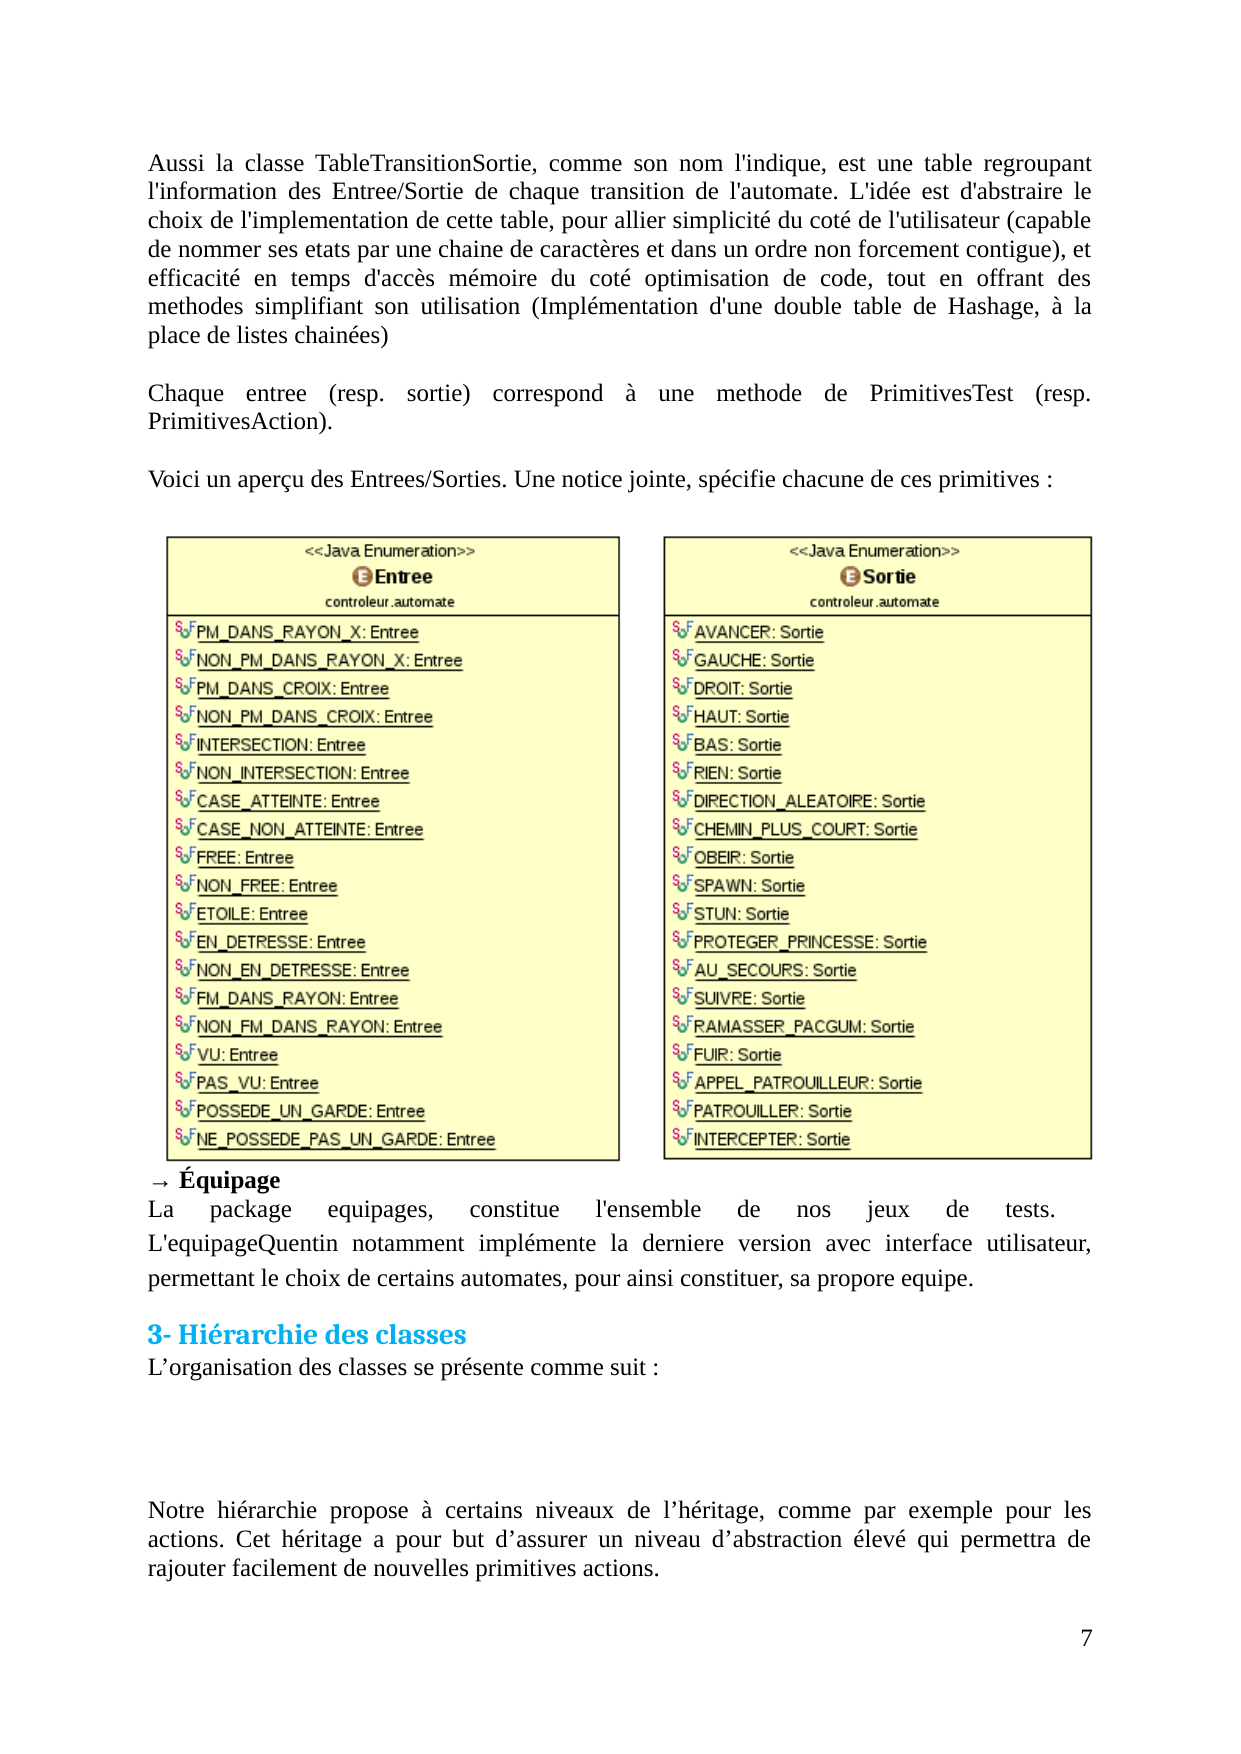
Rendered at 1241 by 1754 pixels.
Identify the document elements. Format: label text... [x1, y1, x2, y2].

subtitle 3- Hiérarchie des classes [148, 1318, 1093, 1352]
text Notre hiérarchie propose à certains niveaux de l’héritage, comme par exemple pour les actions. Cet héritage a pour but d’assurer un niveau d’abstraction élevé qui permettra de rajouter facilement de nouvelles primitives actions. [148, 1496, 1093, 1582]
text Chaque entree (resp. sortie) correspond à une methode de PrimitivesTest (resp. PrimitivesAction). [148, 378, 1093, 435]
text → Équipage [148, 521, 1093, 1194]
text Voici un aperçu des Entrees/Sorties. Une notice jointe, spécifie chacune de ces primitives : [148, 464, 1093, 493]
text La package equipages, constitue l'ensemble de nos jeux de tests. L'equipageQuentin notamment implémente la derniere version avec interface utilisateur, permettant le choix de certains automates, pour ainsi constituer, sa propore equipe. [148, 1194, 1093, 1292]
text Aussi la classe TableTransitionSortie, comme son nom l'indique, est une table regroupant l'information des Entree/Sortie de chaque transition de l'automate. L'idée est d'abstraire le choix de l'implementation de cette table, pour allier simplicité du coté de l'utilisateur (capable de nommer ses etats par une chaine de caractères et dans un ordre non forcement contigue), et efficacité en temps d'accès mémoire du coté optimisation de code, tout en offrant des methodes simplifiant son utilisation (Implémentation d'une double table de Hashage, à la place de listes chainées) [148, 148, 1093, 349]
text L’organisation des classes se présente comme suit : [148, 1352, 1093, 1381]
picture [162, 532, 1097, 1166]
